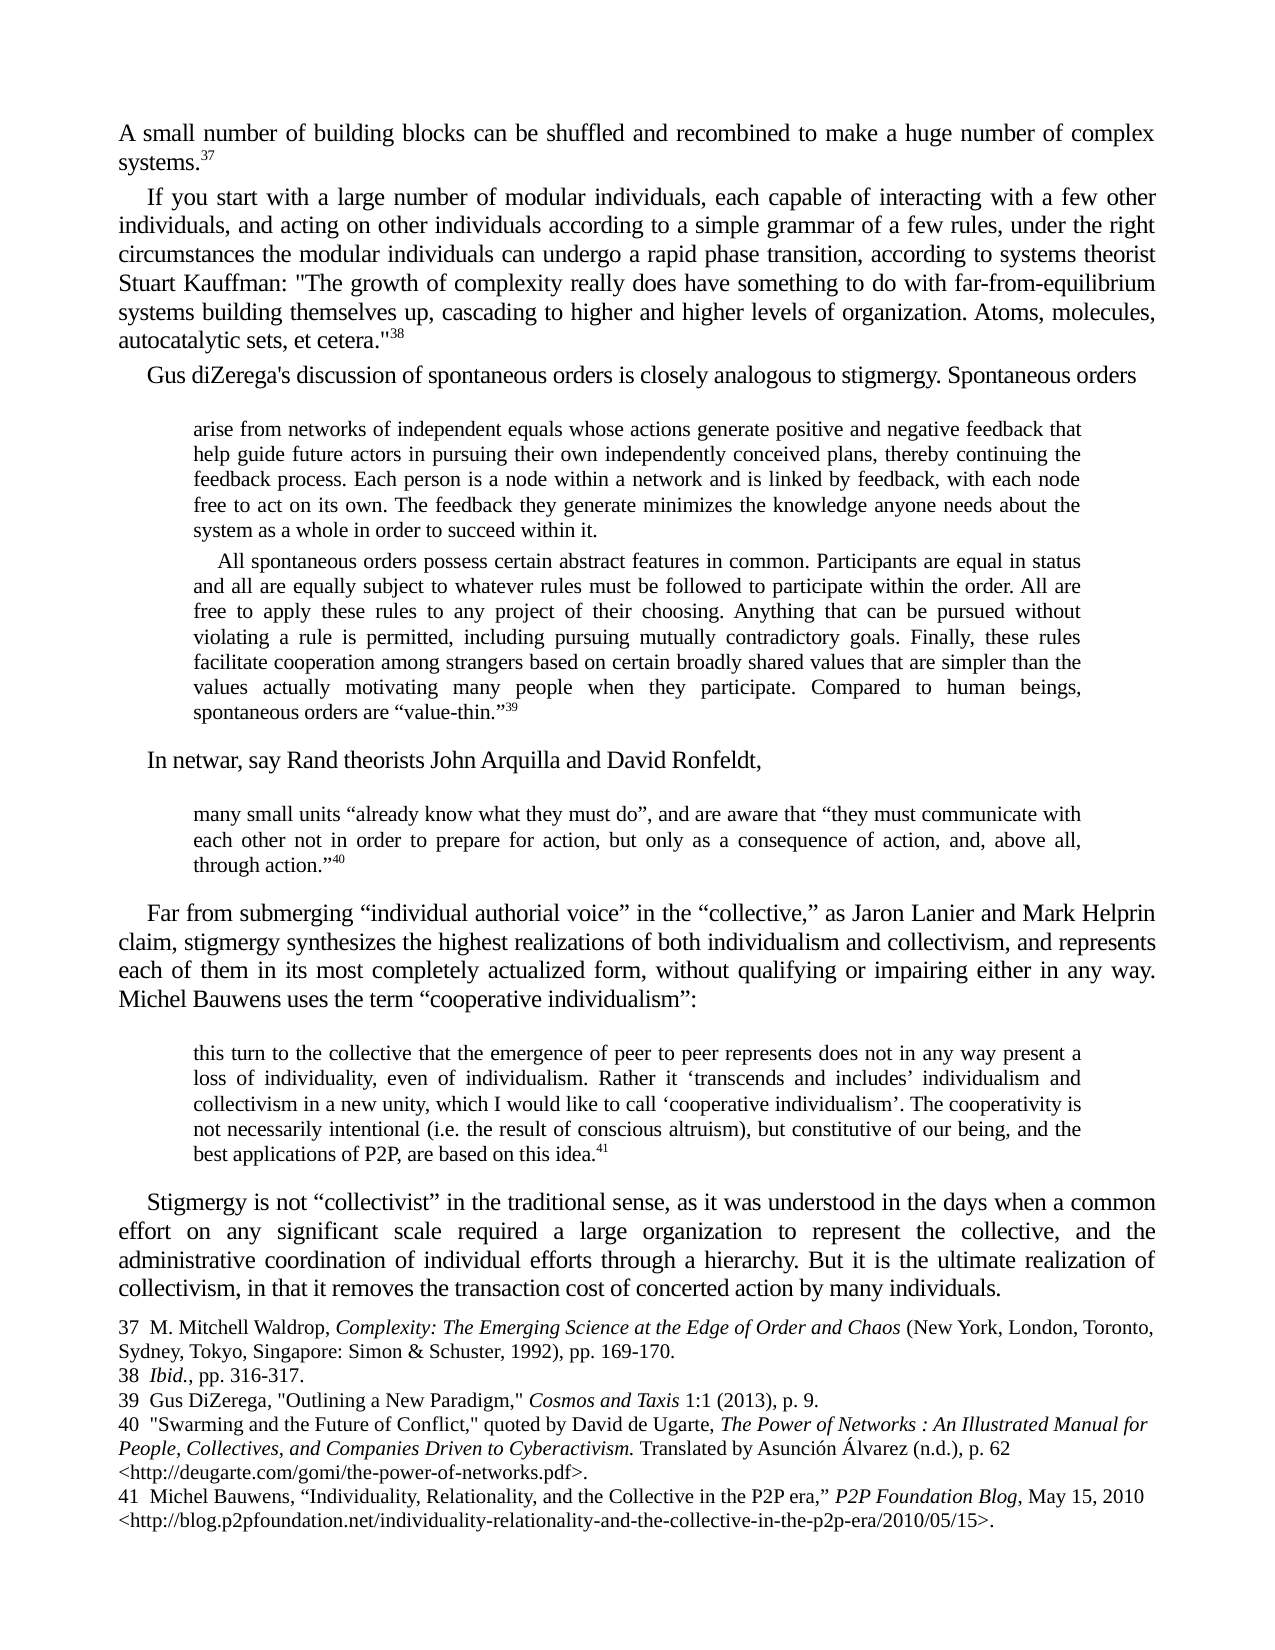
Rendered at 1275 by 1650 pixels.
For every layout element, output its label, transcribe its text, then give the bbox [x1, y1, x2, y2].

text Far from submerging “individual authorial voice” in the “collective,” as Jaron Lanier and Mark Helprin claim, stigmergy synthesizes the highest realizations of both individualism and collectivism, and represents each of them in its most completely actualized form, without qualifying or impairing either in any way. Michel Bauwens uses the term “cooperative individualism”: [118, 898, 1157, 1013]
text arise from networks of independent equals whose actions generate positive and negative feedback that help guide future actors in pursuing their own independently conceived plans, thereby continuing the feedback process. Each person is a node within a network and is linked by feedback, with each node free to act on its own. The feedback they generate minimizes the knowledge anyone needs about the system as a whole in order to succeed within it. [193, 416, 1082, 542]
text A small number of building blocks can be shuffled and recombined to make a huge number of complex systems. [118, 118, 1157, 176]
text M. Mitchell Waldrop, Complexity: The Emerging Science at the Edge of Order and Chaos (New York, London, Toronto, Sydney, Tokyo, Singapore: Simon & Schuster, 1992), pp. 169-170. [118, 1315, 1157, 1363]
text Gus DiZerega, "Outlining a New Paradigm," Cosmos and Taxis 1:1 (2013), p. 9. [118, 1387, 1157, 1412]
text Stigmergy is not “collectivist” in the traditional sense, as it was understood in the days when a common effort on any significant scale required a large organization to represent the collective, and the administrative coordination of individual efforts through a hierarchy. But it is the ultimate realization of collectivism, in that it removes the transaction cost of concerted action by many individuals. [118, 1187, 1157, 1302]
text In netwar, say Rand theorists John Arquilla and David Ronfeldt, [118, 746, 1157, 774]
text Gus diZerega's discussion of spontaneous orders is closely analogous to stigmergy. Spontaneous orders [118, 360, 1157, 389]
text Ibid., pp. 316-317. [118, 1363, 1157, 1387]
text If you start with a large number of modular individuals, each capable of interacting with a few other individuals, and acting on other individuals according to a simple grammar of a few rules, under the right circumstances the modular individuals can undergo a rapid phase transition, according to systems theorist Stuart Kauffman: "The growth of complexity really does have something to do with far-from-equilibrium systems building themselves up, cascading to higher and higher levels of organization. Atoms, molecules, autocatalytic sets, et cetera." [118, 182, 1157, 354]
text "Swarming and the Future of Conflict," quoted by David de Ugarte, The Power of Networks : An Illustrated Manual for People, Collectives, and Companies Driven to Cyberactivism. Translated by Asunción Álvarez (n.d.), p. 62 <http://deugarte.com/gomi/the-power-of-networks.pdf>. [118, 1412, 1157, 1484]
text many small units “already know what they must do”, and are aware that “they must communicate with each other not in order to prepare for action, but only as a consequence of action, and, above all, through action.” [193, 801, 1082, 877]
text All spontaneous orders possess certain abstract features in common. Participants are equal in status and all are equally subject to whatever rules must be followed to participate within the order. All are free to apply these rules to any project of their choosing. Anything that can be pursued without violating a rule is permitted, including pursuing mutually contradictory goals. Finally, these rules facilitate cooperation among strangers based on certain broadly shared values that are simpler than the values actually motivating many people when they participate. Compared to human beings, spontaneous orders are “value-thin.” [193, 548, 1082, 724]
text this turn to the collective that the emergence of peer to peer represents does not in any way present a loss of individuality, even of individualism. Rather it ‘transcends and includes’ individualism and collectivism in a new unity, which I would like to call ‘cooperative individualism’. The cooperativity is not necessarily intentional (i.e. the result of conscious altruism), but constitutive of our being, and the best applications of P2P, are based on this idea. [193, 1040, 1082, 1166]
text Michel Bauwens, “Individuality, Relationality, and the Collective in the P2P era,” P2P Foundation Blog, May 15, 2010 <http://blog.p2pfoundation.net/individuality-relationality-and-the-collective-in-the-p2p-era/2010/05/15>. [118, 1484, 1157, 1532]
